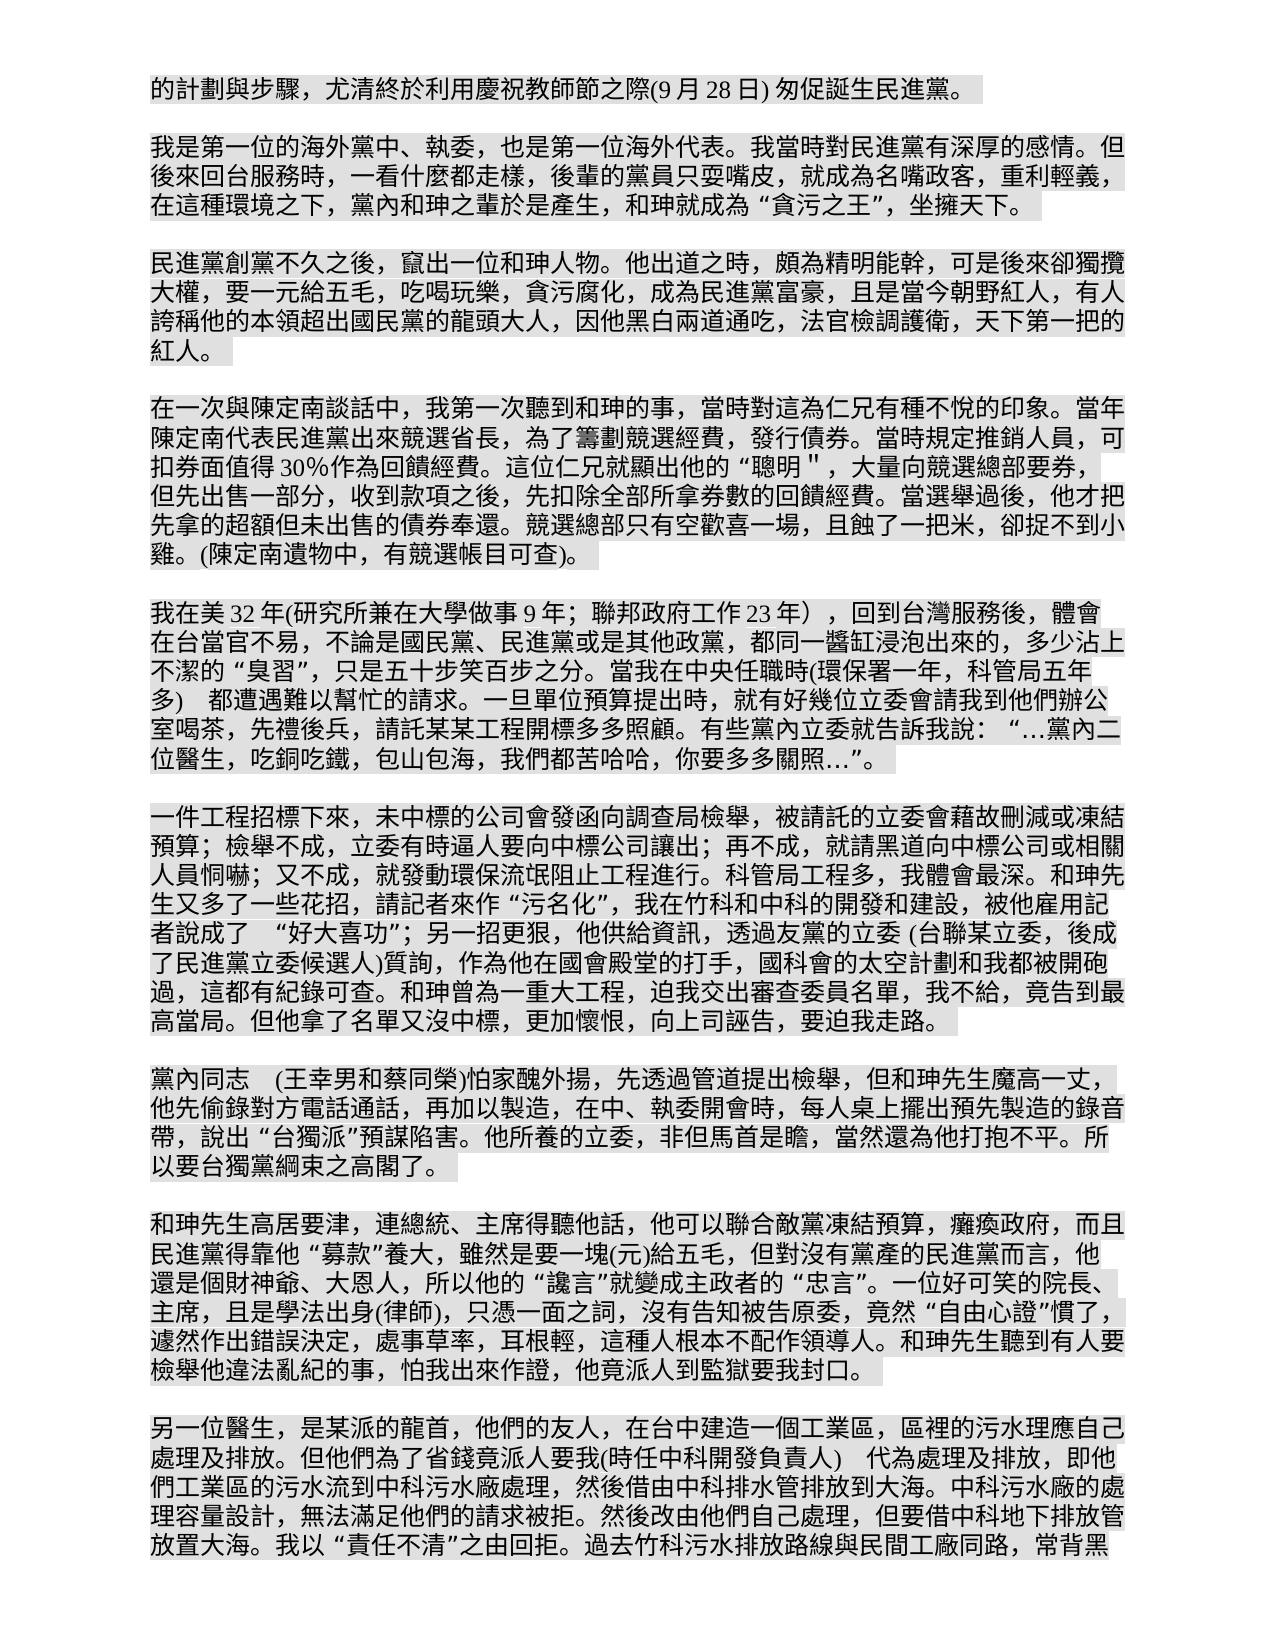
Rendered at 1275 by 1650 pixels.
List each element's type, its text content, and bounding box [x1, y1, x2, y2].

text http://my-formosa.com/DOC_94875.htm 和珅亂政 2016-01-24 美麗島電子報吳子嘉採訪李界木先生時，獲得授權，刊登其新作「和珅亂政」並表示文中所稱「和珅」就是民進黨立法委員柯建銘。 全文如下： 和珅亂政 作者：李界木 / 前竹科管理局長 和珅是中國歷史上的權臣之一，滿州正紅旗人，清朝乾隆年間政治家、商人、詩人，清朝歷史上的豪商，歷史上資產最多的官員。因為貪污過鉅，被中國人視為巨貪。 和珅初為官時，精明強幹，為政清廉。但隨著權力的成長，他的私慾也日益膨脹，利用職務之便，結黨營私，聚斂錢財，並用賄賂、迫害、恐嚇、暴力、綁架等方式攏絡地方勢力、打擊政敵。此外，和珅還親自經營工商業，開設當鋪七十五間，設大小銀號三百多間，且與英國東印度公司、廣東十三行有商業往來。成為後人所稱權傾天下、富可敵國的「貪官之王」、「貪污之王」。 清朝中清議力量，曾多次彈劾和珅，但由於乾隆帝的袒護，和珅均能化險為夷。和珅將大部分朝中反對勢力打倒，獨攬大權。一些正直的大臣敢怒不敢言，紫禁城成為了貪污集團的政治表演舞台。 和珅死後有如下評語：「此人奸險古來稀，吾欲除之而後快。惟其善測上意，寵冠諸臣，難以除之。」；「清乾隆時，和珅當國，權傾一世」，「結黨營私，道路側目，朝士莫敢攖其鋒者。」；「此欺上瞞下之輩，吾早晚必為國除之！」。 民進黨的和珅 我早在美麗島事件(高雄事件)之後，就與同志在美，努力從事廢除戒嚴、開放黨禁遊說工作。1986年二月(春節期間)尤清來華府，密會國會議員時，當時就提出是年12月10日(國際人權日)成立政黨，我們在華府的同志(陳唐山、蔡武雄、蔡同榮和我) 一直努力促成政黨。後來由於居住在海外的許信良先生(是年5月)要回台組黨，島內黨外人士怕亂了原定的計劃與步驟，尤清終於利用慶祝教師節之際(9月28日) 匆促誕生民進黨。 我是第一位的海外黨中、執委，也是第一位海外代表。我當時對民進黨有深厚的感情。但後來回台服務時，一看什麼都走樣，後輩的黨員只耍嘴皮，就成為名嘴政客，重利輕義，在這種環境之下，黨內和珅之輩於是產生，和珅就成為 “貪污之王”，坐擁天下。 民進黨創黨不久之後，竄出一位和珅人物。他出道之時，頗為精明能幹，可是後來卻獨攬大權，要一元給五毛，吃喝玩樂，貪污腐化，成為民進黨富豪，且是當今朝野紅人，有人誇稱他的本領超出國民黨的龍頭大人，因他黑白兩道通吃，法官檢調護衛，天下第一把的紅人。 在一次與陳定南談話中，我第一次聽到和珅的事，當時對這為仁兄有種不悅的印象。當年陳定南代表民進黨出來競選省長，為了籌劃競選經費，發行債券。當時規定推銷人員，可扣券面值得30％作為回饋經費。這位仁兄就顯出他的 “聰明＂，大量向競選總部要券，但先出售一部分，收到款項之後，先扣除全部所拿券數的回饋經費。當選舉過後，他才把先拿的超額但未出售的債券奉還。競選總部只有空歡喜一場，且蝕了一把米，卻捉不到小雞。(陳定南遺物中，有競選帳目可查)。 我在美32年(研究所兼在大學做事9年；聯邦政府工作23年），回到台灣服務後，體會在台當官不易，不論是國民黨、民進黨或是其他政黨，都同一醬缸浸泡出來的，多少沾上不潔的 “臭習”，只是五十步笑百步之分。當我在中央任職時(環保署一年，科管局五年多) 都遭遇難以幫忙的請求。一旦單位預算提出時，就有好幾位立委會請我到他們辦公室喝茶，先禮後兵，請託某某工程開標多多照顧。有些黨內立委就告訴我說： “…黨內二位醫生，吃銅吃鐵，包山包海，我們都苦哈哈，你要多多關照…”。 一件工程招標下來，未中標的公司會發函向調查局檢舉，被請託的立委會藉故刪減或凍結預算；檢舉不成，立委有時逼人要向中標公司讓出；再不成，就請黑道向中標公司或相關人員恫嚇；又不成，就發動環保流氓阻止工程進行。科管局工程多，我體會最深。和珅先生又多了一些花招，請記者來作 “污名化”，我在竹科和中科的開發和建設，被他雇用記者說成了 “好大喜功”；另一招更狠，他供給資訊，透過友黨的立委 (台聯某立委，後成了民進黨立委候選人)質詢，作為他在國會殿堂的打手，國科會的太空計劃和我都被開砲過，這都有紀錄可查。和珅曾為一重大工程，迫我交出審查委員名單，我不給，竟告到最高當局。但他拿了名單又沒中標，更加懷恨，向上司誣告，要迫我走路。 黨內同志 (王幸男和蔡同榮)怕家醜外揚，先透過管道提出檢舉，但和珅先生魔高一丈，他先偷錄對方電話通話，再加以製造，在中、執委開會時，每人桌上擺出預先製造的錄音帶，說出 “台獨派”預謀陷害。他所養的立委，非但馬首是瞻，當然還為他打抱不平。所以要台獨黨綱束之高閣了。 和珅先生高居要津，連總統、主席得聽他話，他可以聯合敵黨凍結預算，癱瘓政府，而且民進黨得靠他 “募款”養大，雖然是要一塊(元)給五毛，但對沒有黨產的民進黨而言，他還是個財神爺、大恩人，所以他的 “讒言”就變成主政者的 “忠言”。一位好可笑的院長、主席，且是學法出身(律師)，只憑一面之詞，沒有告知被告原委，竟然 “自由心證”慣了，遽然作出錯誤決定，處事草率，耳根輕，這種人根本不配作領導人。和珅先生聽到有人要檢舉他違法亂紀的事，怕我出來作證，他竟派人到監獄要我封口。 另一位醫生，是某派的龍首，他們的友人，在台中建造一個工業區，區裡的污水理應自己處理及排放。但他們為了省錢竟派人要我(時任中科開發負責人) 代為處理及排放，即他們工業區的污水流到中科污水廠處理，然後借由中科排水管排放到大海。中科污水廠的處理容量設計，無法滿足他們的請求被拒。然後改由他們自己處理，但要借中科地下排放管放置大海。我以 “責任不清”之由回拒。過去竹科污水排放路線與民間工廠同路，常背黑鍋，被指毒死魚群、造成銅綠牡蠣的禍首，直到我上任後，埋地下排放專管，才解決被指責的困擾。過去的經驗，使我警惕，不能為友情，傷害大眾利益。但擋人財路，竟被謠言說得一文不值，現在某派系的成員，對我非常不友善。 我們的頭號敵人是國民黨，在國民黨未垮台前，和珅亂政之事，我暫時忍耐下來，不作打擊民進黨之事。畢竟民進黨是先人、同志共同努力促成、精心經營壯大，得來不易，不要因一粒鼠屎害了一鍋粥。但和珅變本加厲，竟能左右黨內候選人提名，應讓他下台。現在選舉過後，在邁向2016取回政權之計，應該清理一下，讓和珅下台。如果民進黨仍執迷不悟的話，將被崛起的第三勢力掩埋掉。 我怕年老失憶，已將和珅違法亂紀、傷天害理之事的資料，都存放在國外，等我回憶錄出爐時，會把人、地、時、事合盤托出。現在只點到為止，釋出警告。 正義不能被扭曲，此欺上瞞下之輩，吾早晚必為國除之！ 蔡主席，選後欲知詳情，可電0912-210-827 李界木 ps這位柯先生若再握權，主席會敗在他手裡。 [150, 75, 1125, 1560]
